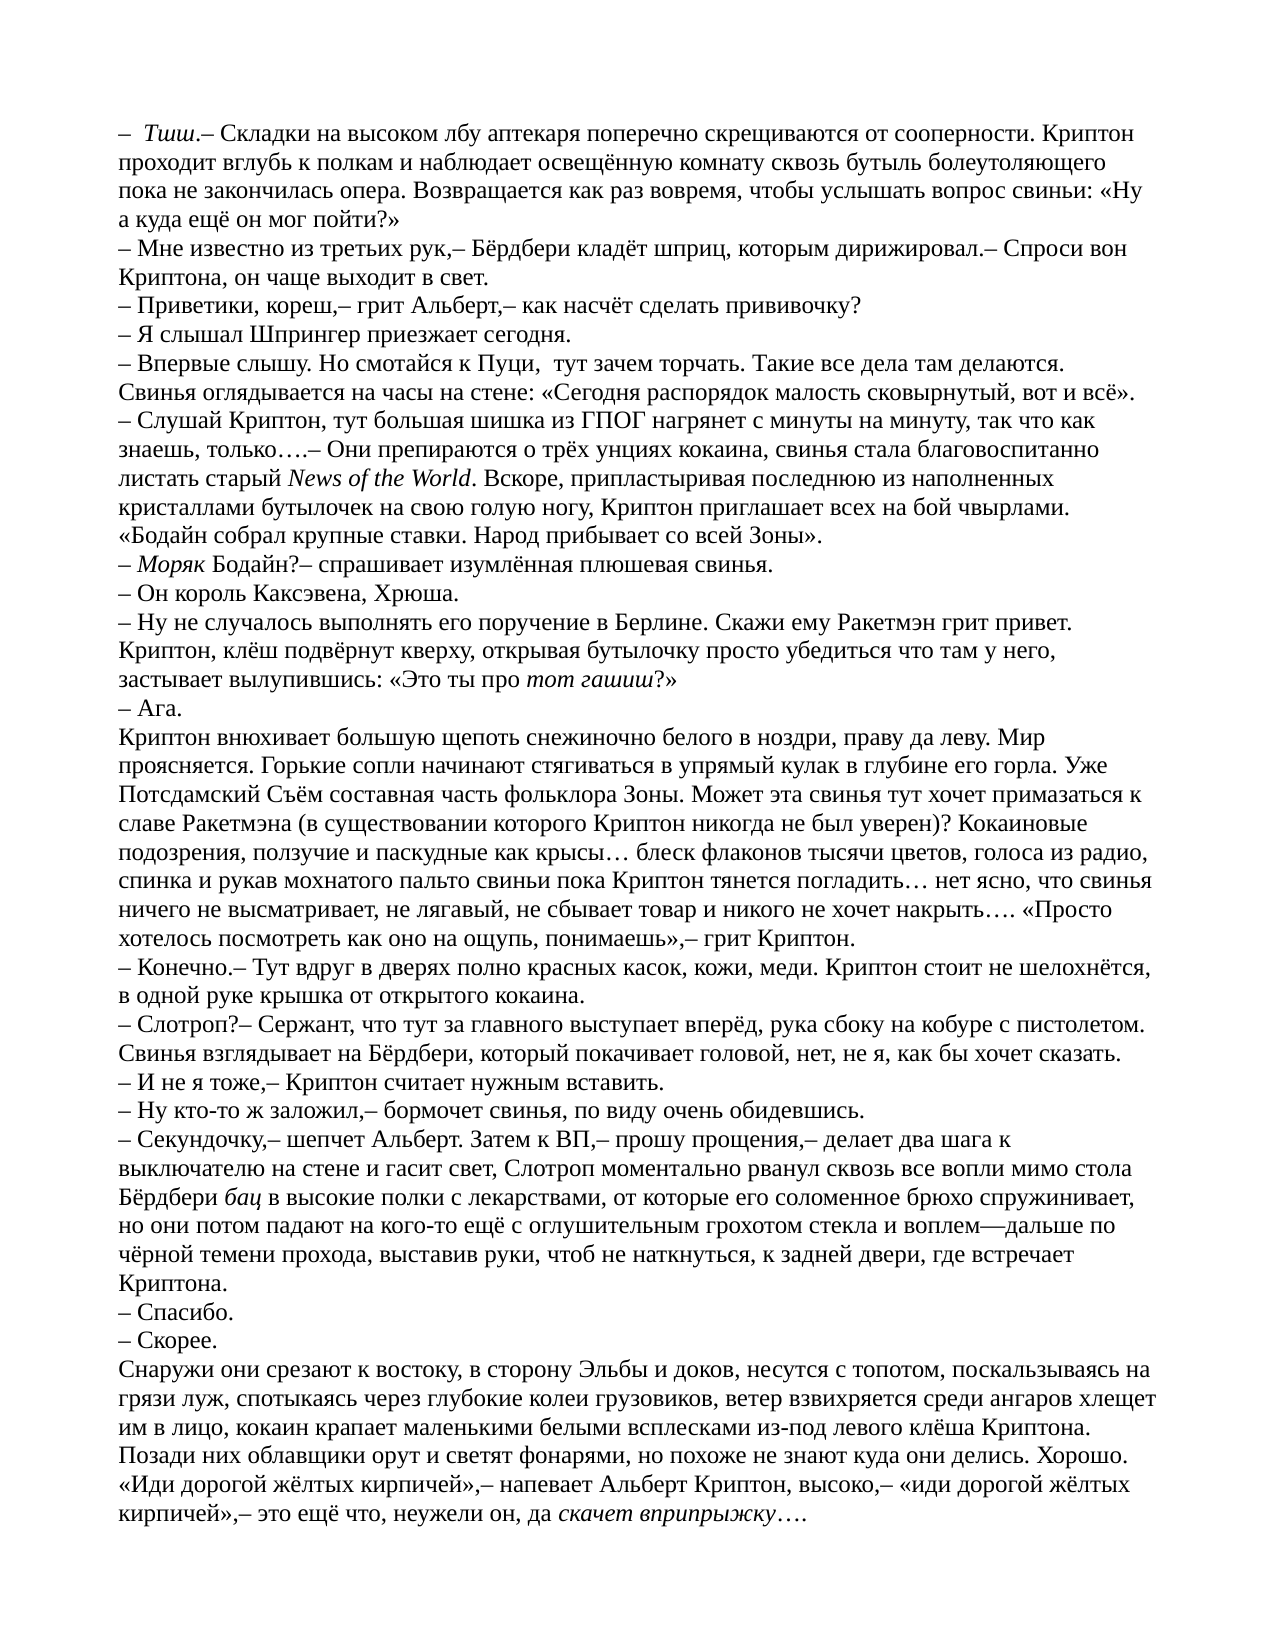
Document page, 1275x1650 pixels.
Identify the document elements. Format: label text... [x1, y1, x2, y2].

text – Ну не случалось выполнять его поручение в Берлине. Скажи ему Ракетмэн грит привет. [118, 607, 1157, 636]
text – Спасибо. [118, 1297, 1157, 1326]
text – И не я тоже,– Криптон считает нужным вставить. [118, 1067, 1157, 1096]
text – Ага. [118, 693, 1157, 722]
text – Мне известно из третьих рук,– Бёрдбери кладёт шприц, которым дирижировал.– Спроси вон Криптона, он чаще выходит в свет. [118, 233, 1157, 291]
text – Конечно.– Тут вдруг в дверях полно красных касок, кожи, меди. Криптон стоит не шелохнётся, в одной руке крышка от открытого кокаина. [118, 952, 1157, 1009]
text Свинья оглядывается на часы на стене: «Сегодня распорядок малость сковырнутый, вот и всё». [118, 377, 1157, 406]
text – Тшш.– Складки на высоком лбу аптекаря поперечно скрещиваются от сооперности. Криптон проходит вглубь к полкам и наблюдает освещённую комнату сквозь бутыль болеутоляющего пока не закончилась опера. Возвращается как раз вовремя, чтобы услышать вопрос свиньи: «Ну а куда ещё он мог пойти?» [118, 118, 1157, 233]
text – Впервые слышу. Но смотайся к Пуци, тут зачем торчать. Такие все дела там делаются. [118, 348, 1157, 377]
text – Он король Каксэвена, Хрюша. [118, 578, 1157, 607]
text – Скорее. [118, 1326, 1157, 1354]
text – Ну кто-то ж заложил,– бормочет свинья, по виду очень обидевшись. [118, 1096, 1157, 1124]
text Криптон, клёш подвёрнут кверху, открывая бутылочку просто убедиться что там у него, застывает вылупившись: «Это ты про тот гашиш?» [118, 636, 1157, 693]
text – Слотроп?– Сержант, что тут за главного выступает вперёд, рука сбоку на кобуре с пистолетом. Свинья взглядывает на Бёрдбери, который покачивает головой, нет, не я, как бы хочет сказать. [118, 1009, 1157, 1067]
text Криптон внюхивает большую щепоть снежиночно белого в ноздри, праву да леву. Мир проясняется. Горькие сопли начинают стягиваться в упрямый кулак в глубине его горла. Уже Потсдамский Съём составная часть фольклора Зоны. Может эта свинья тут хочет примазаться к славе Ракетмэна (в существовании которого Криптон никогда не был уверен)? Кокаиновые подозрения, ползучие и паскудные как крысы… блеск флаконов тысячи цветов, голоса из радио, спинка и рукав мохнатого пальто свиньи пока Криптон тянется погладить… нет ясно, что свинья ничего не высматривает, не лягавый, не сбывает товар и никого не хочет накрыть…. «Просто хотелось посмотреть как оно на ощупь, понимаешь»,– грит Криптон. [118, 722, 1157, 952]
text – Я слышал Шпрингер приезжает сегодня. [118, 319, 1157, 348]
text – Секундочку,– шепчет Альберт. Затем к ВП,– прошу прощения,– делает два шага к выключателю на стене и гасит свет, Слотроп моментально рванул сквозь все вопли мимо стола Бёрдбери бац в высокие полки с лекарствами, от которые его соломенное брюхо спружинивает, но они потом падают на кого-то ещё с оглушительным грохотом стекла и воплем—дальше по чёрной темени прохода, выставив руки, чтоб не наткнуться, к задней двери, где встречает Криптона. [118, 1124, 1157, 1297]
text – Приветики, кореш,– грит Альберт,– как насчёт сделать прививочку? [118, 291, 1157, 319]
text Снаружи они срезают к востоку, в сторону Эльбы и доков, несутся с топотом, поскальзываясь на грязи луж, спотыкаясь через глубокие колеи грузовиков, ветер взвихряется среди ангаров хлещет им в лицо, кокаин крапает маленькими белыми всплесками из-под левого клёша Криптона. Позади них облавщики орут и светят фонарями, но похоже не знают куда они делись. Хорошо. «Иди дорогой жёлтых кирпичей»,– напевает Альберт Криптон, высоко,– «иди дорогой жёлтых кирпичей»,– это ещё что, неужели он, да скачет вприпрыжку…. [118, 1354, 1157, 1527]
text – Моряк Бодайн?– спрашивает изумлённая плюшевая свинья. [118, 549, 1157, 578]
text – Слушай Криптон, тут большая шишка из ГПОГ нагрянет с минуты на минуту, так что как знаешь, только….– Они препираются о трёх унциях кокаина, свинья стала благовоспитанно листать старый News of the World. Вскоре, припластыривая последнюю из наполненных кристаллами бутылочек на свою голую ногу, Криптон приглашает всех на бой чвырлами. «Бодайн собрал крупные ставки. Народ прибывает со всей Зоны». [118, 406, 1157, 549]
